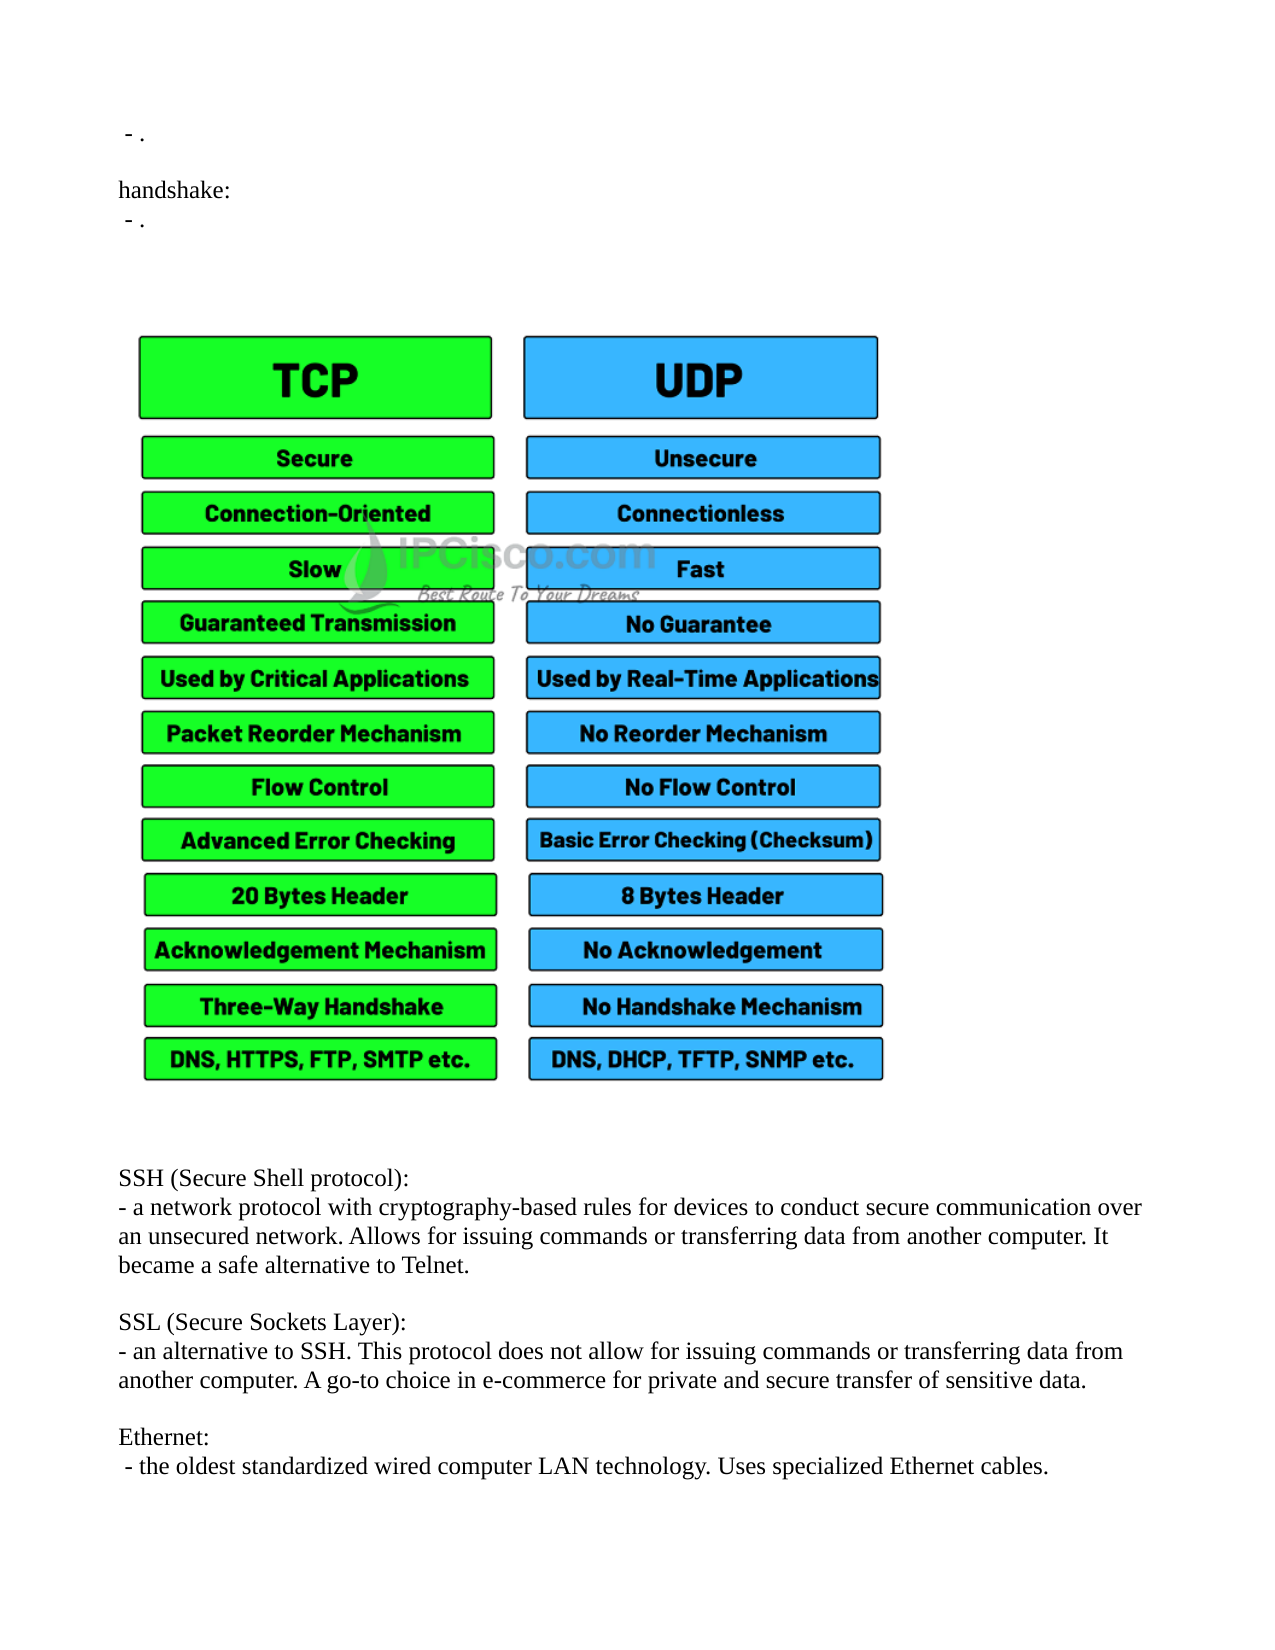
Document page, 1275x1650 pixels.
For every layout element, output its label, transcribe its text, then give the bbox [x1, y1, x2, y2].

text - . [118, 118, 1157, 147]
text SSH (Secure Shell protocol): [118, 1163, 1157, 1192]
text - a network protocol with cryptography-based rules for devices to conduct secure communication over an unsecured network. Allows for issuing commands or transferring data from another computer. It became a safe alternative to Telnet. [118, 1192, 1157, 1278]
text - an alternative to SSH. This protocol does not allow for issuing commands or transferring data from another computer. A go-to choice in e-commerce for private and secure transfer of sensitive data. [118, 1336, 1157, 1393]
text SSL (Secure Sockets Layer): [118, 1307, 1157, 1336]
text handshake: [118, 176, 1157, 204]
text Ethernet: [118, 1422, 1157, 1451]
text - . [118, 204, 1157, 233]
text - the oldest standardized wired computer LAN technology. Uses specialized Ethernet cables. [118, 1451, 1157, 1480]
picture [118, 319, 900, 1101]
